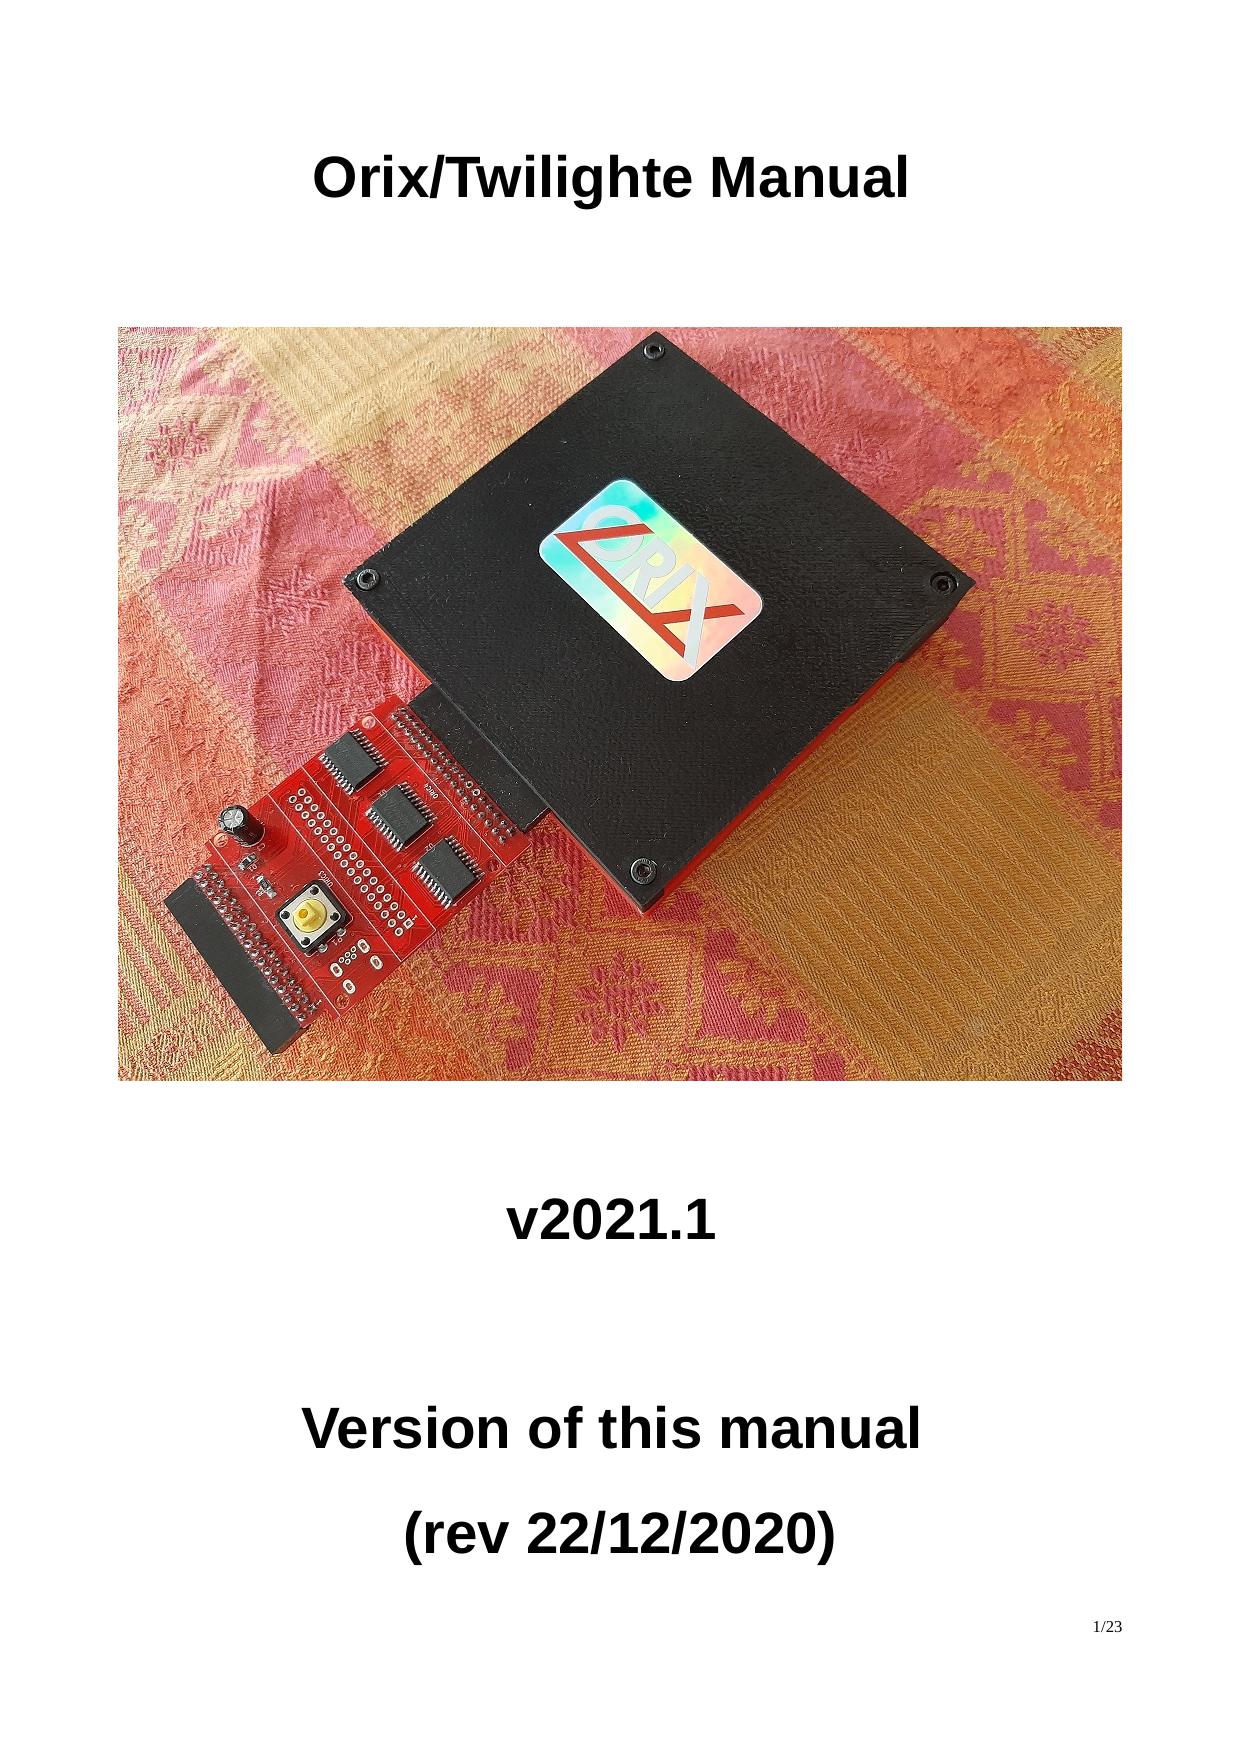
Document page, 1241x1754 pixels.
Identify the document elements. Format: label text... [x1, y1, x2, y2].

title Version of this manual [118, 1394, 1122, 1461]
picture [118, 327, 1123, 1081]
title (rev 22/12/2020) [118, 1498, 1122, 1566]
title Orix/Twilighte Manual [118, 143, 1122, 210]
title v2021.1 [118, 1185, 1122, 1252]
